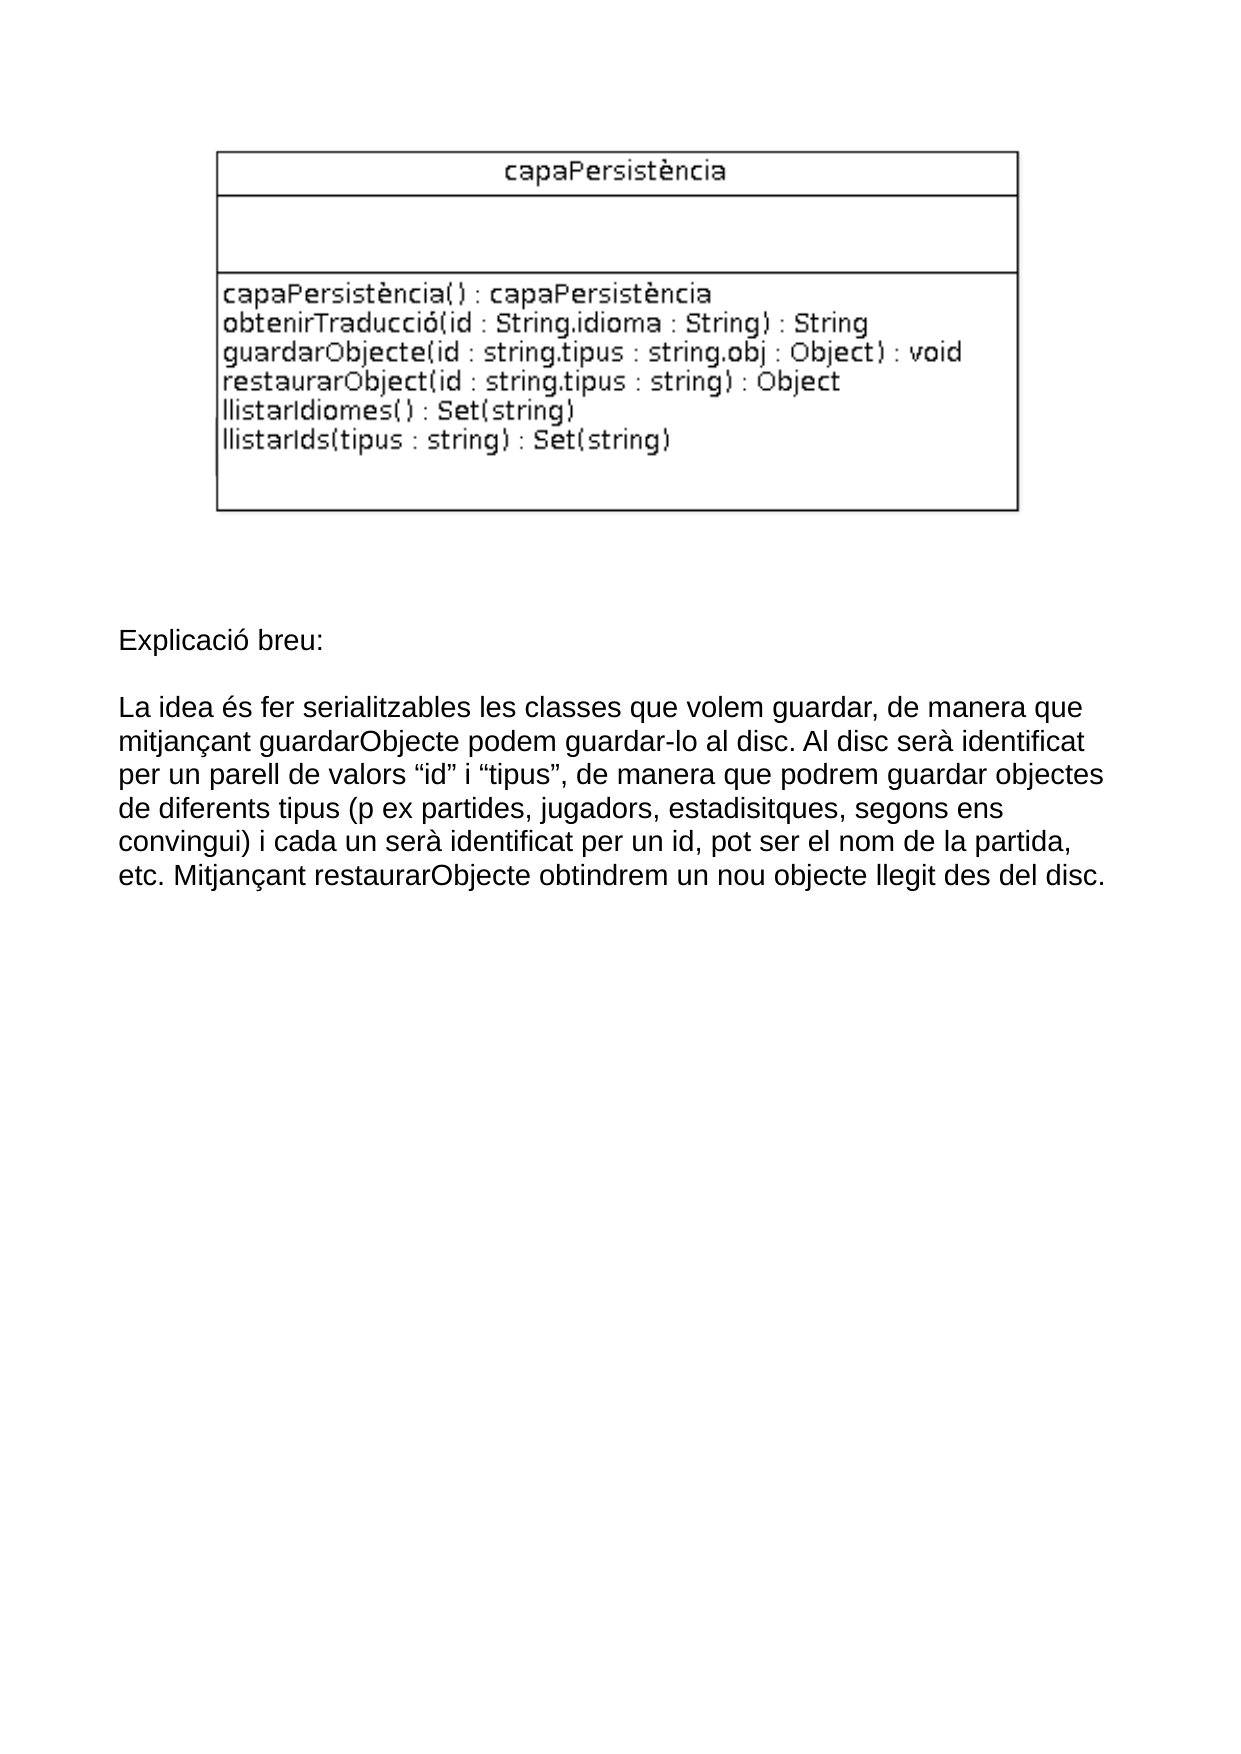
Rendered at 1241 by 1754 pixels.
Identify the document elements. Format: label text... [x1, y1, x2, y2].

picture [181, 118, 1059, 537]
text La idea és fer serialitzables les classes que volem guardar, de manera que mitjançant guardarObjecte podem guardar-lo al disc. Al disc serà identificat per un parell de valors “id” i “tipus”, de manera que podrem guardar objectes de diferents tipus (p ex partides, jugadors, estadisitques, segons ens convingui) i cada un serà identificat per un id, pot ser el nom de la partida, etc. Mitjançant restaurarObjecte obtindrem un nou objecte llegit des del disc. [118, 690, 1122, 891]
text Explicació breu: [118, 623, 1122, 657]
